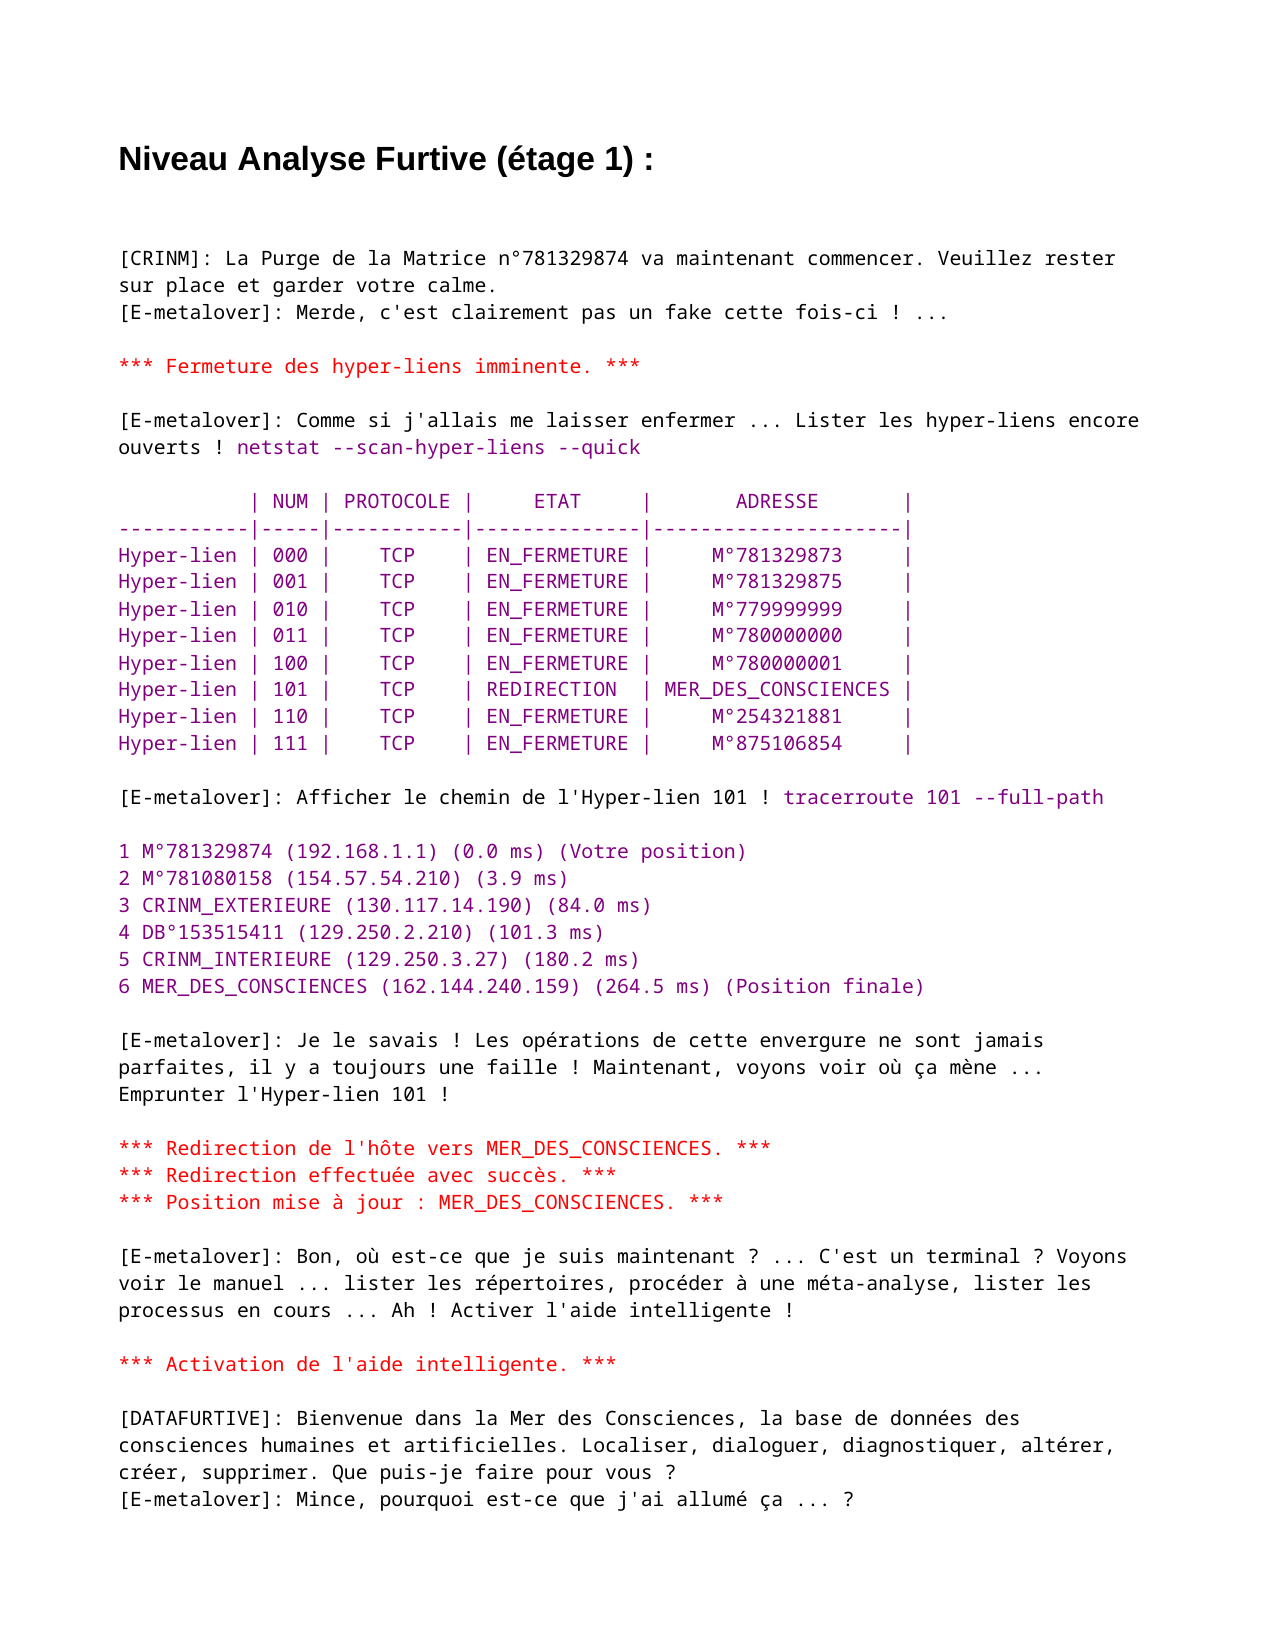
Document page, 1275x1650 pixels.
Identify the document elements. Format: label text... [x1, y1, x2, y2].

text 1 M°781329874 (192.168.1.1) (0.0 ms) (Votre position) [118, 838, 1157, 864]
text Hyper-lien | 111 | TCP | EN_FERMETURE | M°875106854 | [118, 730, 1157, 757]
subtitle Niveau Analyse Furtive (étage 1) : [118, 139, 1157, 178]
text [E-metalover]: Afficher le chemin de l'Hyper-lien 101 ! tracerroute 101 --full-path [118, 784, 1157, 811]
text 3 CRINM_EXTERIEURE (130.117.14.190) (84.0 ms) [118, 892, 1157, 918]
text [E-metalover]: Je le savais ! Les opérations de cette envergure ne sont jamais parfaites, il y a toujours une faille ! Maintenant, voyons voir où ça mène ... Emprunter l'Hyper-lien 101 ! [118, 1026, 1157, 1107]
text [E-metalover]: Mince, pourquoi est-ce que j'ai allumé ça ... ? [118, 1485, 1157, 1512]
text Hyper-lien | 010 | TCP | EN_FERMETURE | M°779999999 | [118, 595, 1157, 622]
text 4 DB°153515411 (129.250.2.210) (101.3 ms) [118, 918, 1157, 946]
text 5 CRINM_INTERIEURE (129.250.3.27) (180.2 ms) [118, 946, 1157, 972]
text Hyper-lien | 110 | TCP | EN_FERMETURE | M°254321881 | [118, 703, 1157, 730]
text [DATAFURTIVE]: Bienvenue dans la Mer des Consciences, la base de données des consciences humaines et artificielles. Localiser, dialoguer, diagnostiquer, altérer, créer, supprimer. Que puis-je faire pour vous ? [118, 1404, 1157, 1485]
text Hyper-lien | 000 | TCP | EN_FERMETURE | M°781329873 | [118, 541, 1157, 568]
text [E-metalover]: Merde, c'est clairement pas un fake cette fois-ci ! ... [118, 298, 1157, 325]
text Hyper-lien | 100 | TCP | EN_FERMETURE | M°780000001 | [118, 649, 1157, 676]
text | NUM | PROTOCOLE | ETAT | ADRESSE | [118, 487, 1157, 514]
text [E-metalover]: Bon, où est-ce que je suis maintenant ? ... C'est un terminal ? Voyons voir le manuel ... lister les répertoires, procéder à une méta-analyse, lister les processus en cours ... Ah ! Activer l'aide intelligente ! [118, 1242, 1157, 1323]
text -----------|-----|-----------|--------------|---------------------| [118, 514, 1157, 541]
text Hyper-lien | 011 | TCP | EN_FERMETURE | M°780000000 | [118, 622, 1157, 649]
text *** Redirection effectuée avec succès. *** [118, 1161, 1157, 1188]
text Hyper-lien | 001 | TCP | EN_FERMETURE | M°781329875 | [118, 568, 1157, 595]
text Hyper-lien | 101 | TCP | REDIRECTION | MER_DES_CONSCIENCES | [118, 676, 1157, 703]
text *** Fermeture des hyper-liens imminente. *** [118, 352, 1157, 379]
text *** Redirection de l'hôte vers MER_DES_CONSCIENCES. *** [118, 1134, 1157, 1161]
text [E-metalover]: Comme si j'allais me laisser enfermer ... Lister les hyper-liens encore ouverts ! netstat --scan-hyper-liens --quick [118, 406, 1157, 460]
text [CRINM]: La Purge de la Matrice n°781329874 va maintenant commencer. Veuillez rester sur place et garder votre calme. [118, 244, 1157, 298]
text 6 MER_DES_CONSCIENCES (162.144.240.159) (264.5 ms) (Position finale) [118, 972, 1157, 999]
text 2 M°781080158 (154.57.54.210) (3.9 ms) [118, 864, 1157, 892]
text *** Activation de l'aide intelligente. *** [118, 1350, 1157, 1377]
text *** Position mise à jour : MER_DES_CONSCIENCES. *** [118, 1188, 1157, 1215]
